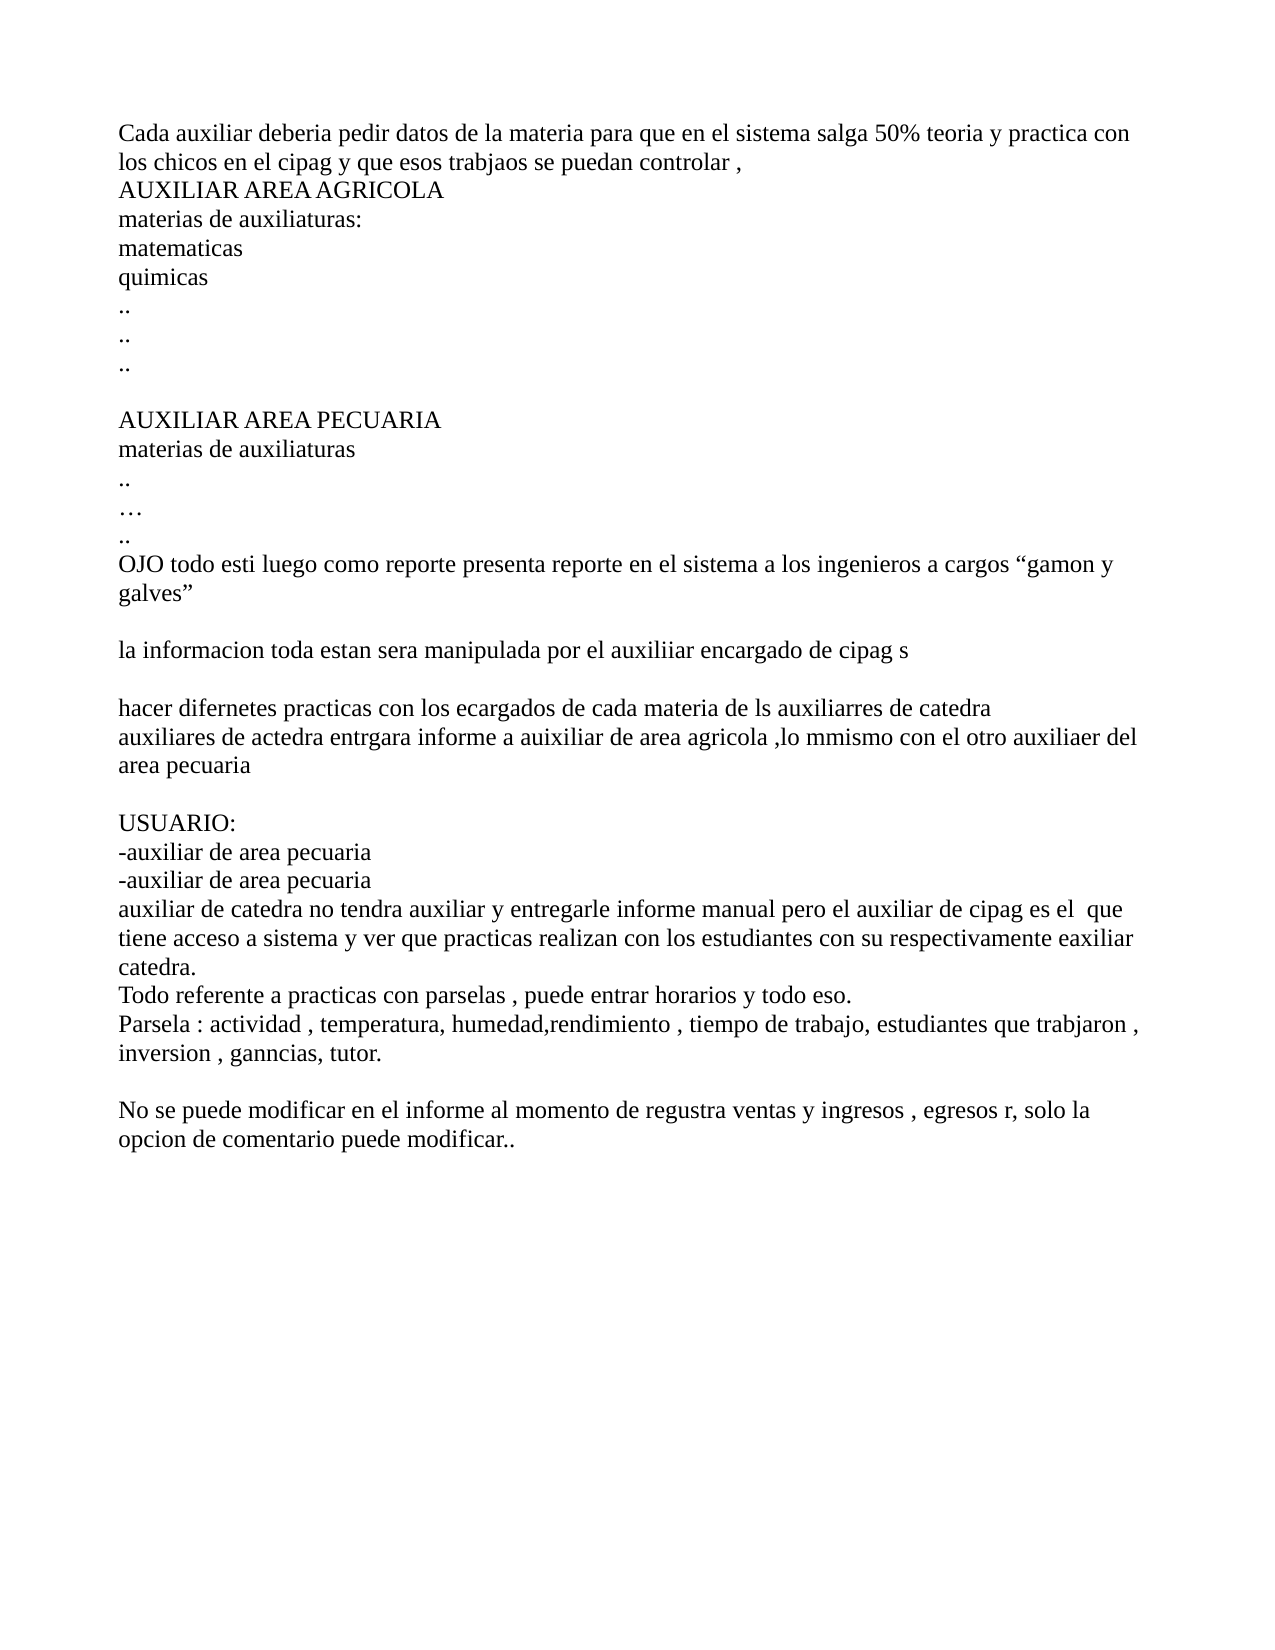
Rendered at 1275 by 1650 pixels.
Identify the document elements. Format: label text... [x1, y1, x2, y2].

text matematicas [118, 233, 1157, 262]
text auxiliares de actedra entrgara informe a auixiliar de area agricola ,lo mmismo con el otro auxiliaer del area pecuaria [118, 722, 1157, 779]
text Todo referente a practicas con parselas , puede entrar horarios y todo eso. [118, 981, 1157, 1009]
text Parsela : actividad , temperatura, humedad,rendimiento , tiempo de trabajo, estudiantes que trabjaron , inversion , ganncias, tutor. [118, 1009, 1157, 1067]
text USUARIO: [118, 808, 1157, 837]
text auxiliar de catedra no tendra auxiliar y entregarle informe manual pero el auxiliar de cipag es el que tiene acceso a sistema y ver que practicas realizan con los estudiantes con su respectivamente eaxiliar catedra. [118, 894, 1157, 981]
text -auxiliar de area pecuaria [118, 866, 1157, 894]
text -auxiliar de area pecuaria [118, 837, 1157, 866]
text .. [118, 291, 1157, 319]
text materias de auxiliaturas: [118, 204, 1157, 233]
text quimicas [118, 262, 1157, 291]
text AUXILIAR AREA AGRICOLA [118, 176, 1157, 204]
text No se puede modificar en el informe al momento de regustra ventas y ingresos , egresos r, solo la opcion de comentario puede modificar.. [118, 1096, 1157, 1153]
text .. [118, 319, 1157, 348]
text .. [118, 348, 1157, 377]
text .. [118, 521, 1157, 549]
text … [118, 492, 1157, 521]
text Cada auxiliar deberia pedir datos de la materia para que en el sistema salga 50% teoria y practica con los chicos en el cipag y que esos trabjaos se puedan controlar , [118, 118, 1157, 176]
text materias de auxiliaturas [118, 434, 1157, 463]
text OJO todo esti luego como reporte presenta reporte en el sistema a los ingenieros a cargos “gamon y galves” [118, 549, 1157, 607]
text .. [118, 463, 1157, 492]
text AUXILIAR AREA PECUARIA [118, 406, 1157, 434]
text la informacion toda estan sera manipulada por el auxiliiar encargado de cipag s [118, 636, 1157, 664]
text hacer difernetes practicas con los ecargados de cada materia de ls auxiliarres de catedra [118, 693, 1157, 722]
